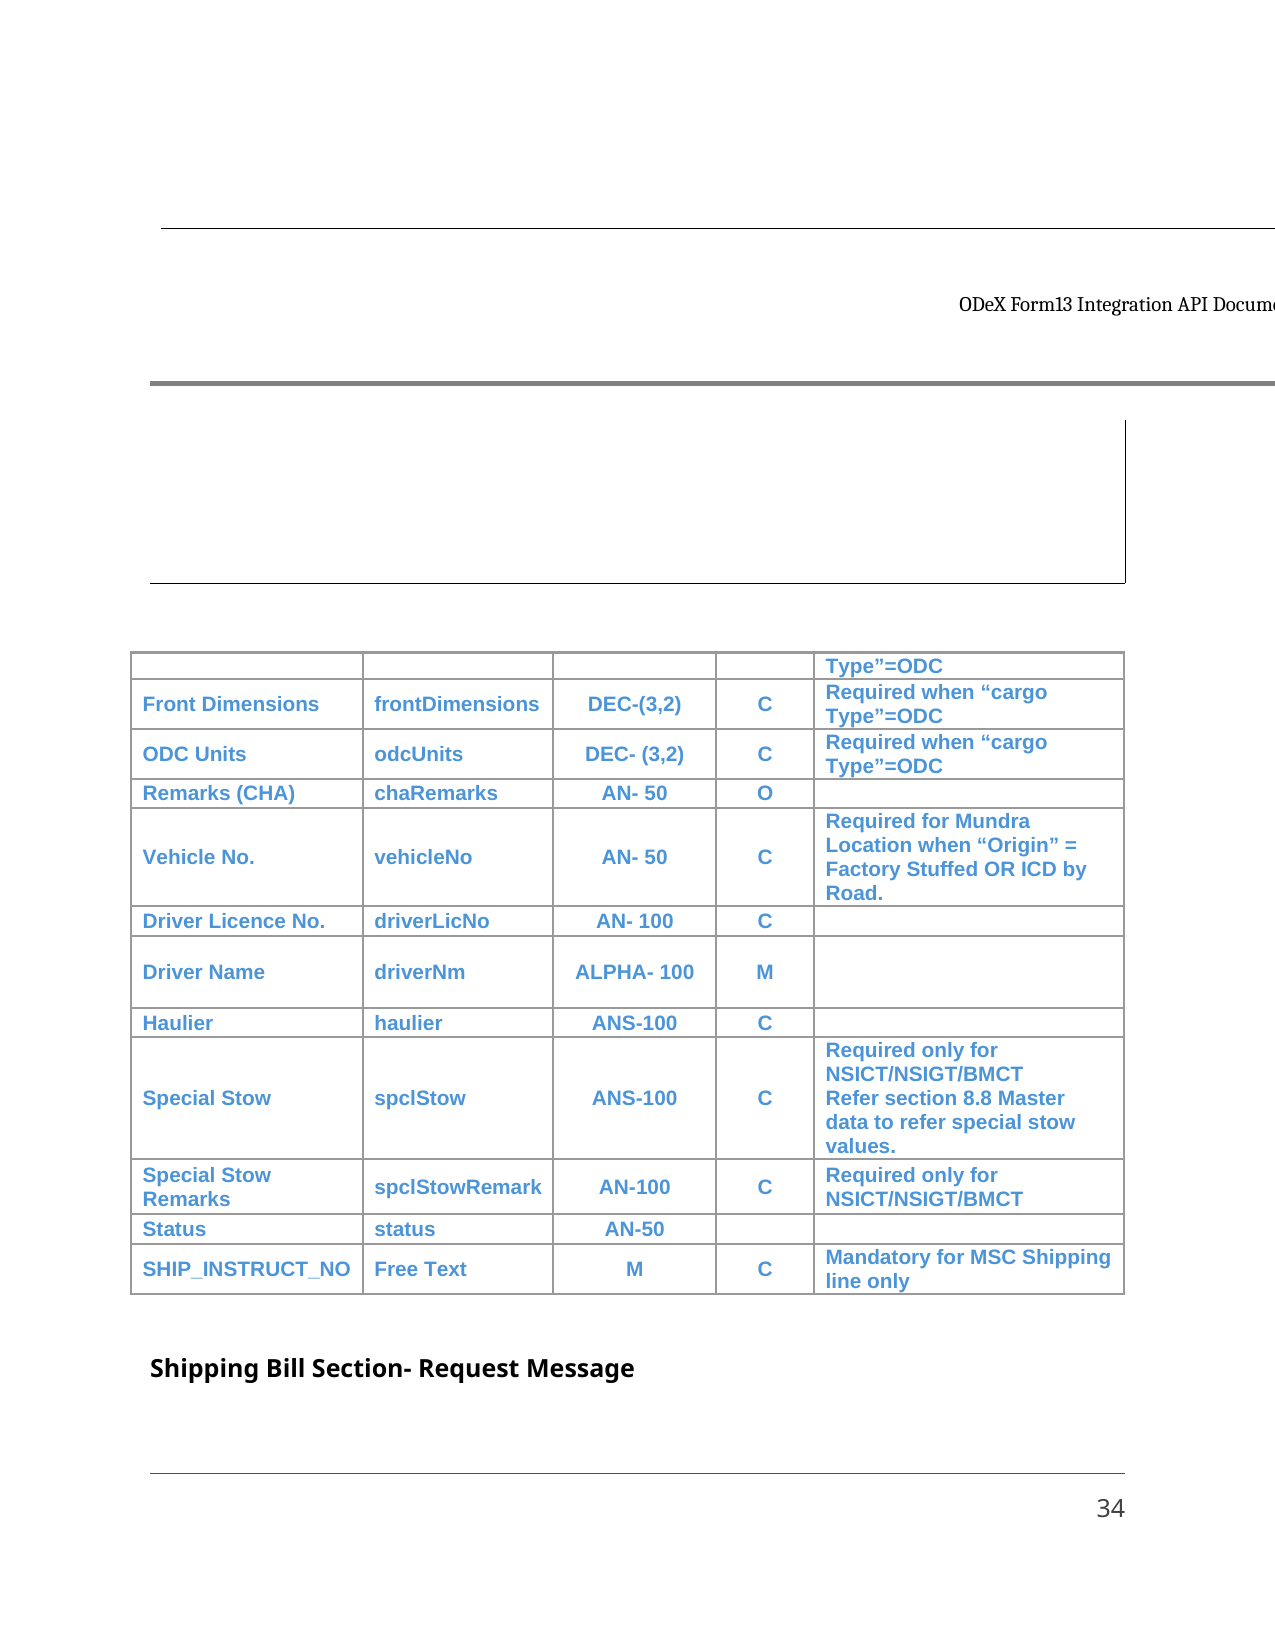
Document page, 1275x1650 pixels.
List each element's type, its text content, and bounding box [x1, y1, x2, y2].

table_cell Vehicle No. [132, 809, 362, 905]
table_cell vehicleNo [364, 809, 552, 905]
table_cell AN- 50 [554, 809, 715, 905]
table_cell Special Stow Remarks [132, 1160, 362, 1213]
table_cell C [717, 1038, 813, 1158]
table_cell Required when “cargo Type”=ODC [815, 730, 1123, 777]
table_cell AN-100 [554, 1160, 715, 1213]
table_cell AN- 100 [554, 907, 715, 935]
table_cell C [717, 730, 813, 777]
table_cell [815, 1215, 1123, 1242]
table_cell ANS-100 [554, 1009, 715, 1036]
table_cell Front Dimensions [132, 680, 362, 727]
table_cell C [717, 1160, 813, 1213]
table_cell C [717, 680, 813, 727]
table_cell Haulier [132, 1009, 362, 1036]
table_cell frontDimensions [364, 680, 552, 727]
table_cell Remarks (CHA) [132, 780, 362, 807]
table_cell Free Text [364, 1245, 552, 1292]
table_cell AN-50 [554, 1215, 715, 1242]
table_cell [717, 654, 813, 677]
table_cell [717, 1215, 813, 1242]
table_cell spclStow [364, 1038, 552, 1158]
table_cell [815, 937, 1123, 1007]
table_cell DEC- (3,2) [554, 730, 715, 777]
table_cell haulier [364, 1009, 552, 1036]
table_cell Mandatory for MSC Shipping line only [815, 1245, 1123, 1292]
table_cell Required when “cargo Type”=ODC [815, 680, 1123, 727]
table_cell C [717, 1245, 813, 1292]
table_cell [815, 1009, 1123, 1036]
table_cell M [554, 1245, 715, 1292]
table_cell ANS-100 [554, 1038, 715, 1158]
table_cell driverNm [364, 937, 552, 1007]
table_cell driverLicNo [364, 907, 552, 935]
table_cell SHIP_INSTRUCT_NO [132, 1245, 362, 1292]
table_cell spclStowRemark [364, 1160, 552, 1213]
table_cell chaRemarks [364, 780, 552, 807]
table_cell Driver Name [132, 937, 362, 1007]
table_cell odcUnits [364, 730, 552, 777]
table_cell M [717, 937, 813, 1007]
text Shipping Bill Section- Request Message [150, 1350, 1125, 1384]
table_cell status [364, 1215, 552, 1242]
table_cell Special Stow [132, 1038, 362, 1158]
table_cell AN- 50 [554, 780, 715, 807]
table_cell C [717, 1009, 813, 1036]
table_cell Required only for NSICT/NSIGT/BMCT [815, 1160, 1123, 1213]
table_cell [815, 907, 1123, 935]
table_cell O [717, 780, 813, 807]
table_cell Type”=ODC [815, 654, 1123, 677]
table_cell [364, 654, 552, 677]
table_cell C [717, 809, 813, 905]
table_cell Required only for NSICT/NSIGT/BMCT Refer section 8.8 Master data to refer special stow values. [815, 1038, 1123, 1158]
table_cell Status [132, 1215, 362, 1242]
table_cell Required for Mundra Location when “Origin” = Factory Stuffed OR ICD by Road. [815, 809, 1123, 905]
table_cell Driver Licence No. [132, 907, 362, 935]
table_cell DEC-(3,2) [554, 680, 715, 727]
table_cell [554, 654, 715, 677]
table_cell C [717, 907, 813, 935]
table_cell [815, 780, 1123, 807]
table_cell [132, 654, 362, 677]
table_cell ALPHA- 100 [554, 937, 715, 1007]
table_cell ODC Units [132, 730, 362, 777]
